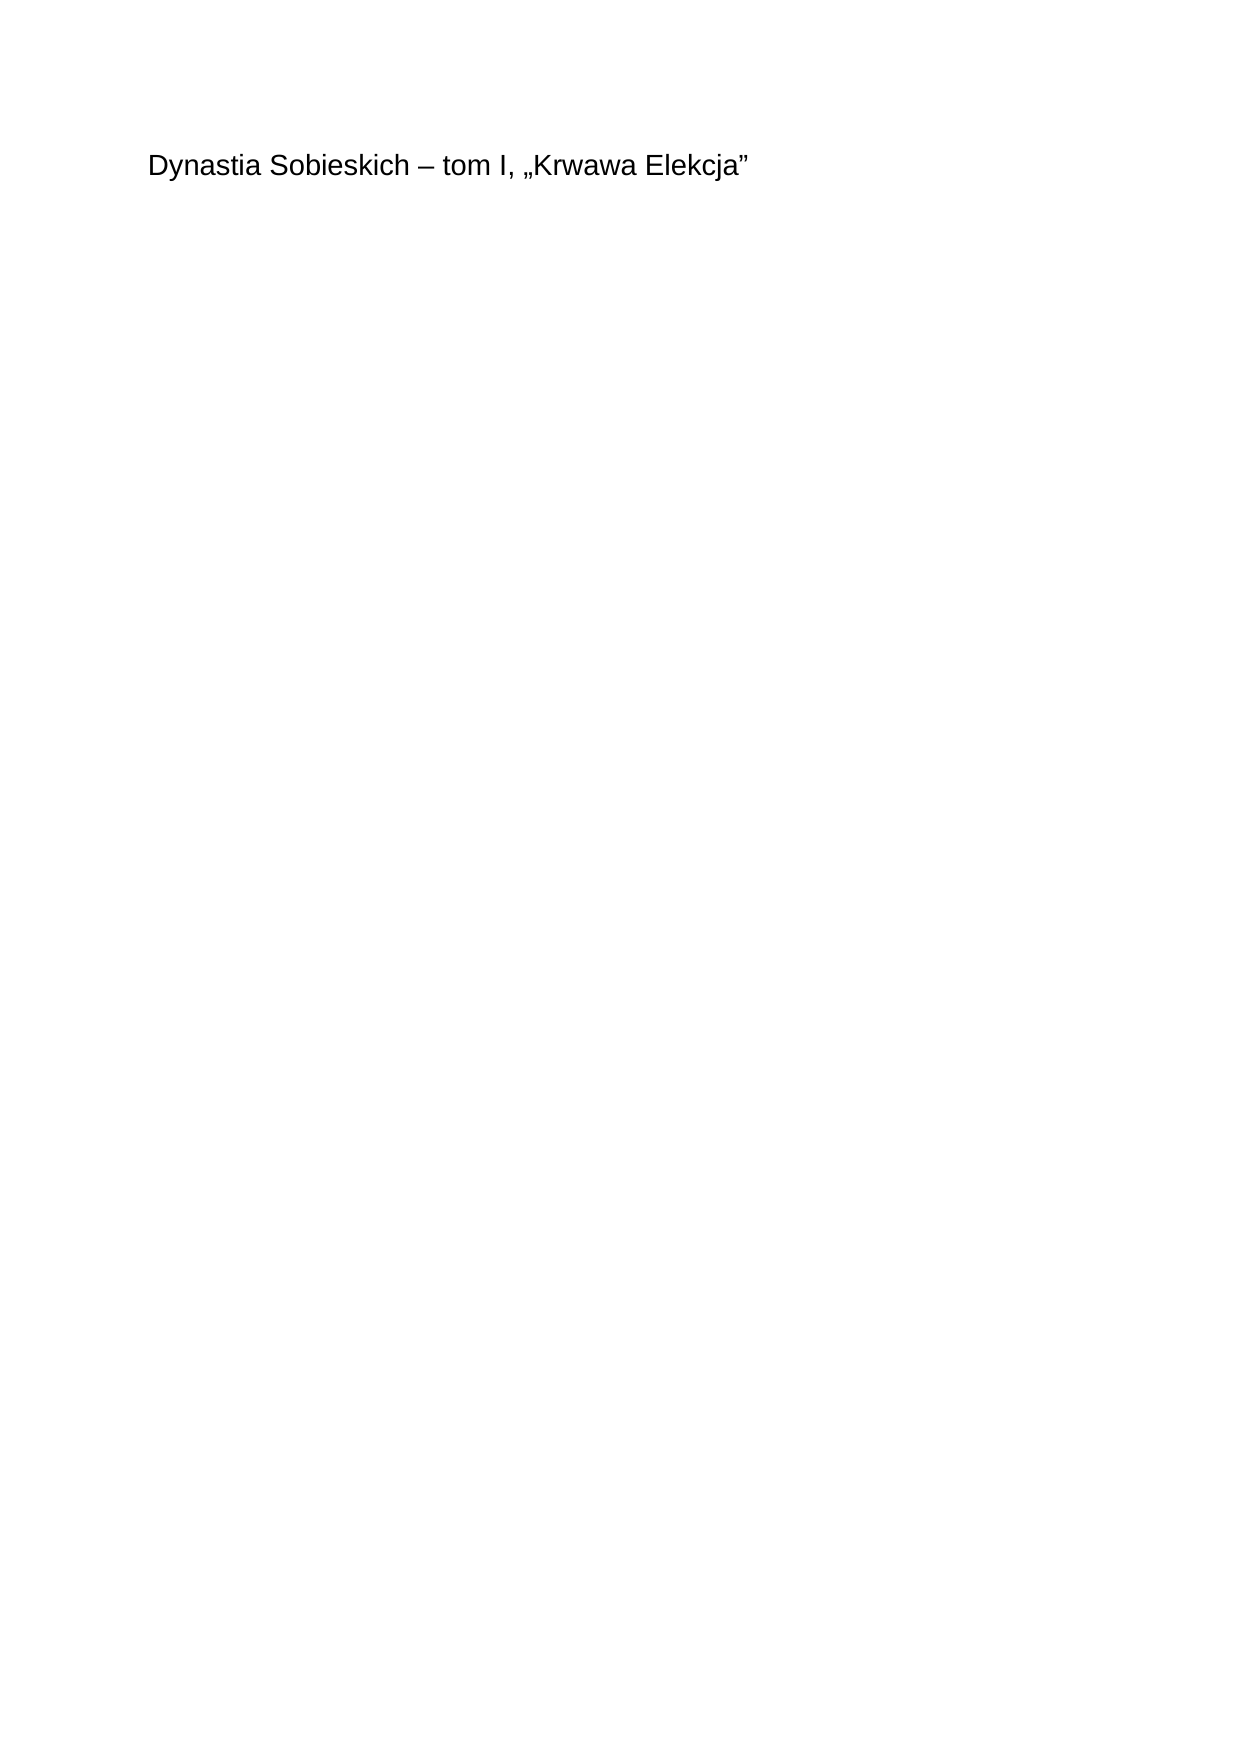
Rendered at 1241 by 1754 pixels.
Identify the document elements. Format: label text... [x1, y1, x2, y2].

subtitle Dynastia Sobieskich – tom I, „Krwawa Elekcja” [148, 148, 1093, 181]
